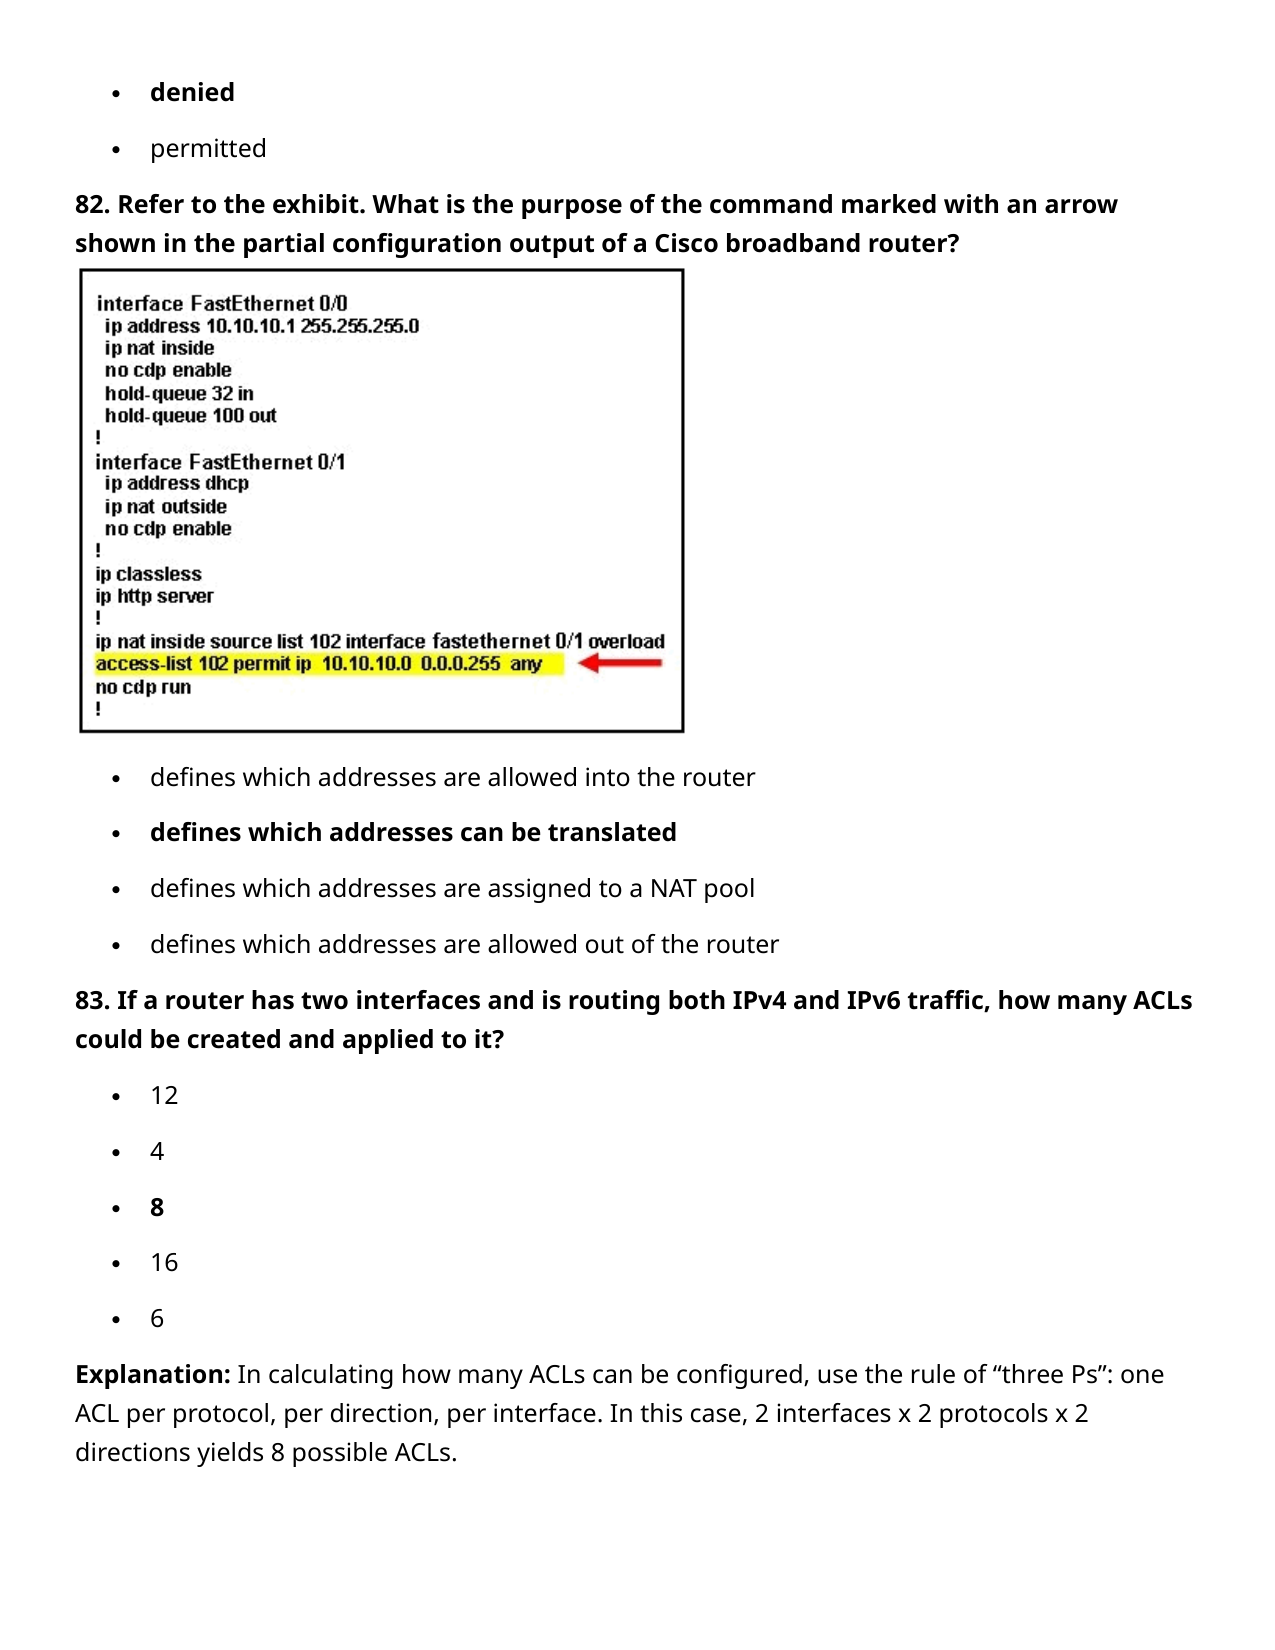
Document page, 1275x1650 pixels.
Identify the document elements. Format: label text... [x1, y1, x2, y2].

list 16 [112, 1245, 1200, 1279]
list denied [112, 75, 1200, 109]
list defines which addresses can be translated [112, 815, 1200, 849]
list 4 [112, 1133, 1200, 1167]
text 82. Refer to the exhibit. What is the purpose of the command marked with an arrow shown in the partial configuration output of a Cisco broadband router? [75, 187, 1200, 737]
list 6 [112, 1301, 1200, 1335]
list defines which addresses are assigned to a NAT pool [112, 871, 1200, 905]
text 83. If a router has two interfaces and is routing both IPv4 and IPv6 traffic, how many ACLs could be created and applied to it? [75, 983, 1200, 1056]
list 12 [112, 1078, 1200, 1112]
list 8 [112, 1189, 1200, 1223]
text Explanation: In calculating how many ACLs can be configured, use the rule of “three Ps”: one ACL per protocol, per direction, per interface. In this case, 2 interfaces x 2 protocols x 2 directions yields 8 possible ACLs. [75, 1357, 1200, 1469]
list defines which addresses are allowed into the router [112, 759, 1200, 793]
list defines which addresses are allowed out of the router [112, 927, 1200, 961]
list permitted [112, 131, 1200, 165]
